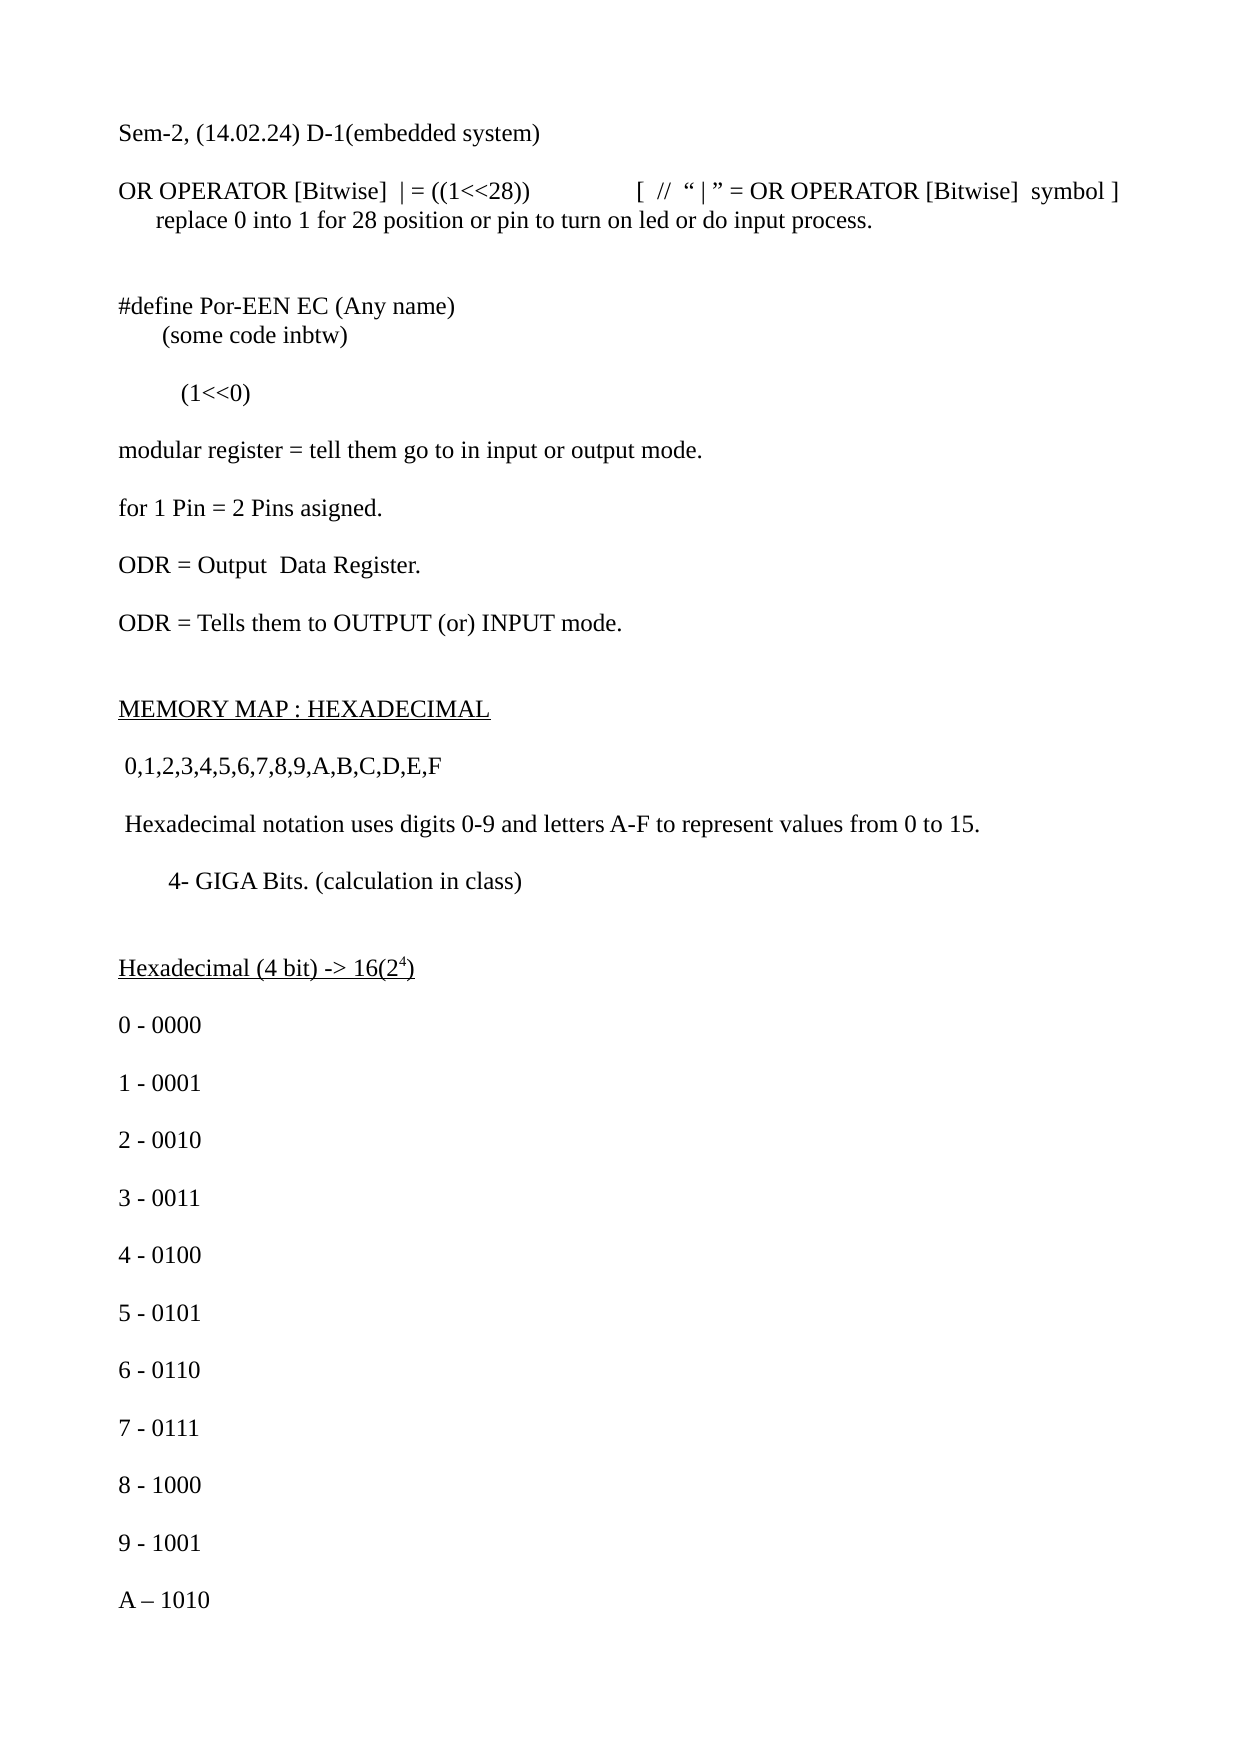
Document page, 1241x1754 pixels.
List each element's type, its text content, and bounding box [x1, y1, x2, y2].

text 5 - 0101 [118, 1298, 1122, 1326]
text 1 - 0001 [118, 1068, 1122, 1096]
text (1<<0) [118, 378, 1122, 406]
text 0,1,2,3,4,5,6,7,8,9,A,B,C,D,E,F [118, 751, 1122, 780]
text replace 0 into 1 for 28 position or pin to turn on led or do input process. [118, 205, 1122, 234]
text 0 - 0000 [118, 1010, 1122, 1039]
text 2 - 0010 [118, 1125, 1122, 1154]
text ODR = Tells them to OUTPUT (or) INPUT mode. [118, 608, 1122, 636]
text Hexadecimal notation uses digits 0-9 and letters A-F to represent values from 0 to 15. [118, 809, 1122, 838]
text 4 - 0100 [118, 1240, 1122, 1269]
text modular register = tell them go to in input or output mode. [118, 435, 1122, 464]
text A – 1010 [118, 1585, 1122, 1614]
text for 1 Pin = 2 Pins asigned. [118, 493, 1122, 521]
text 8 - 1000 [118, 1470, 1122, 1499]
text #define Por-EEN EC (Any name) [118, 291, 1122, 320]
text (some code inbtw) [118, 320, 1122, 349]
text MEMORY MAP : HEXADECIMAL [118, 694, 1122, 723]
text 4- GIGA Bits. (calculation in class) [118, 866, 1122, 895]
text Hexadecimal (4 bit) -> 16(24) [118, 953, 1122, 981]
text 6 - 0110 [118, 1355, 1122, 1384]
text ODR = Output Data Register. [118, 550, 1122, 579]
text 3 - 0011 [118, 1183, 1122, 1211]
text OR OPERATOR [Bitwise] | = ((1<<28)) [ // “ | ” = OR OPERATOR [Bitwise] symbol ] [118, 176, 1122, 205]
text 7 - 0111 [118, 1413, 1122, 1441]
text 9 - 1001 [118, 1528, 1122, 1556]
